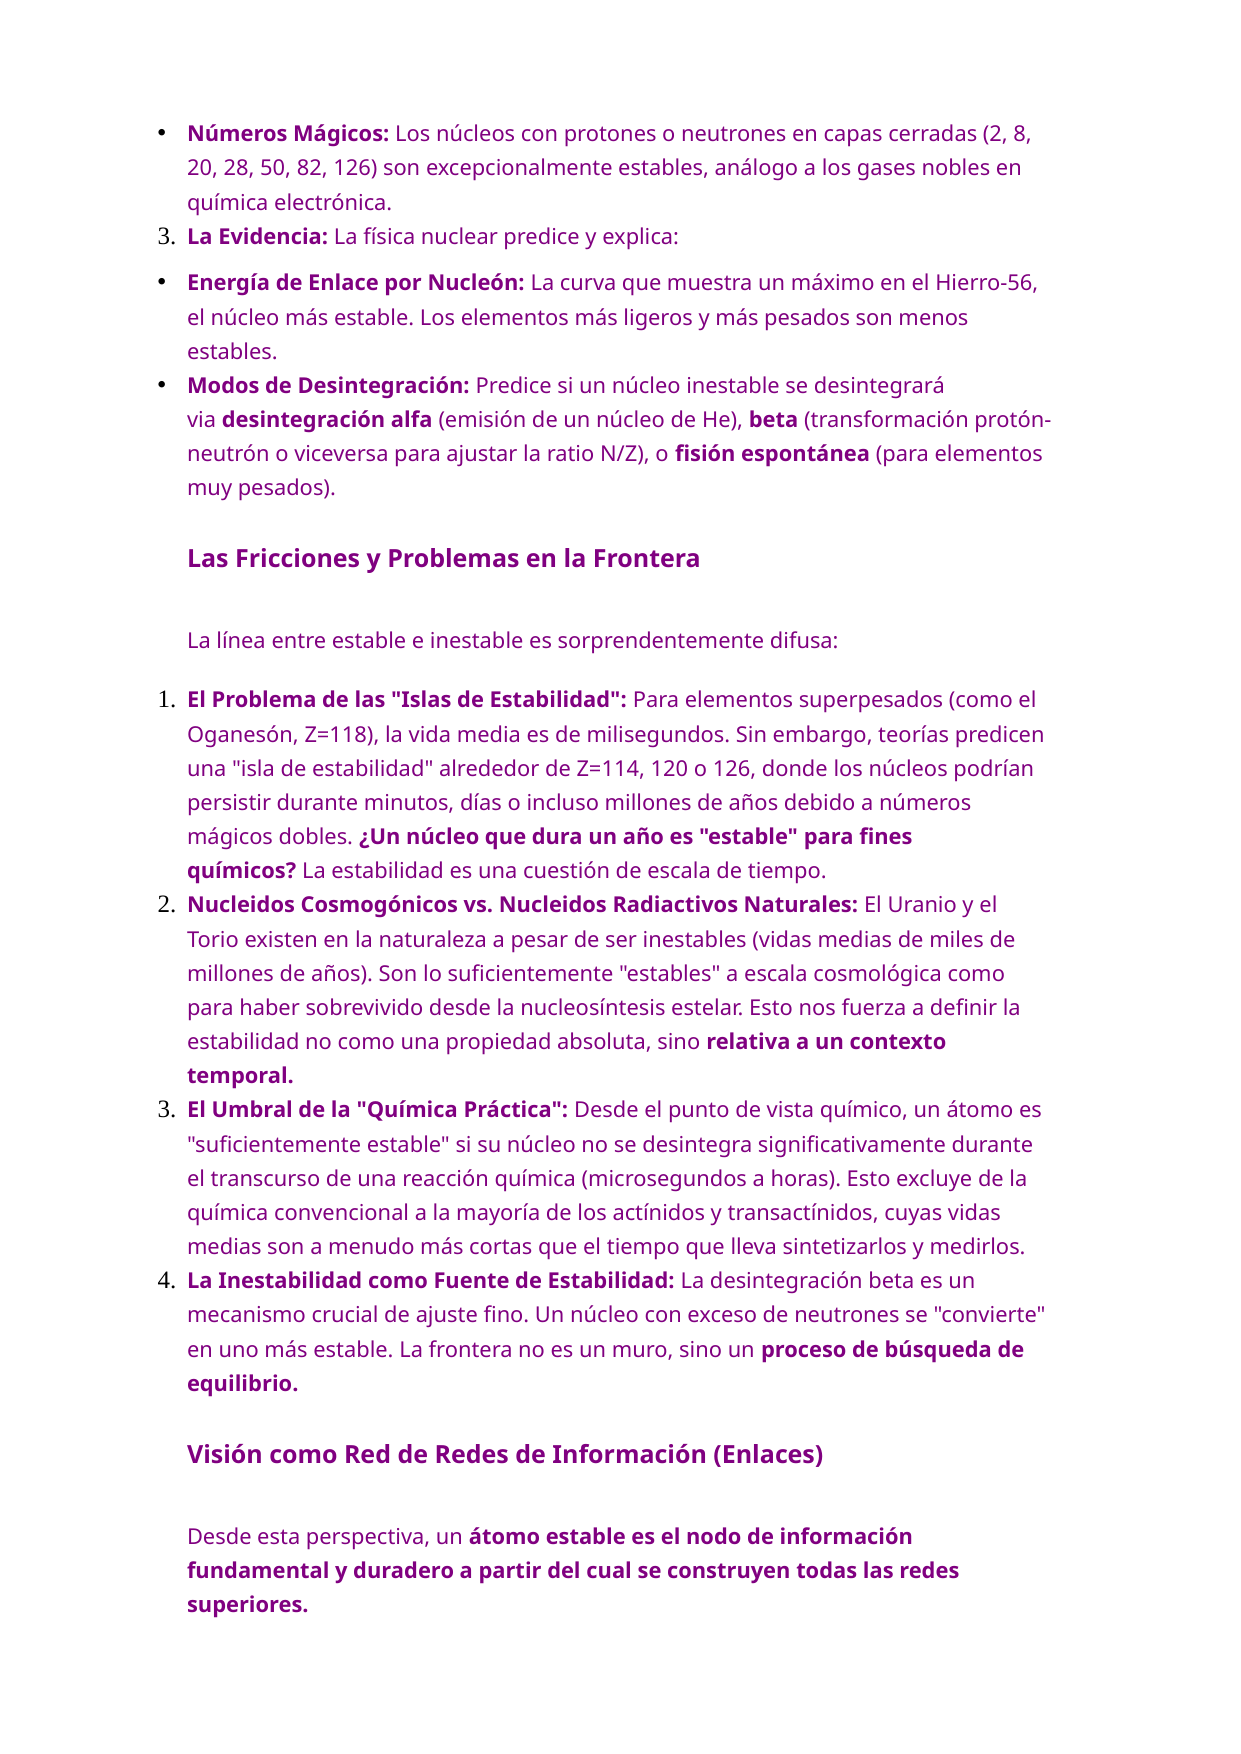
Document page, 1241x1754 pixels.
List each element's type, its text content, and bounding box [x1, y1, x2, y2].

subtitle Visión como Red de Redes de Información (Enlaces) [187, 1427, 1053, 1471]
subtitle Las Fricciones y Problemas en la Frontera [187, 531, 1053, 575]
list El Umbral de la "Química Práctica": Desde el punto de vista químico, un átomo es "suficientemente estable" si su núcleo no se desintegra significativamente durante el transcurso de una reacción química (microsegundos a horas). Esto excluye de la química convencional a la mayoría de los actínidos y transactínidos, cuyas vidas medias son a menudo más cortas que el tiempo que lleva sintetizarlos y medirlos. [187, 1094, 1053, 1261]
list Modos de Desintegración: Predice si un núcleo inestable se desintegrará via desintegración alfa (emisión de un núcleo de He), beta (transformación protón-neutrón o viceversa para ajustar la ratio N/Z), o fisión espontánea (para elementos muy pesados). [187, 370, 1053, 502]
text Desde esta perspectiva, un átomo estable es el nodo de información fundamental y duradero a partir del cual se construyen todas las redes superiores. [187, 1521, 1053, 1619]
list Energía de Enlace por Nucleón: La curva que muestra un máximo en el Hierro-56, el núcleo más estable. Los elementos más ligeros y más pesados son menos estables. [187, 267, 1053, 365]
list La Inestabilidad como Fuente de Estabilidad: La desintegración beta es un mecanismo crucial de ajuste fino. Un núcleo con exceso de neutrones se "convierte" en uno más estable. La frontera no es un muro, sino un proceso de búsqueda de equilibrio. [187, 1265, 1053, 1397]
list La Evidencia: La física nuclear predice y explica: [187, 221, 1053, 250]
list Nucleidos Cosmogónicos vs. Nucleidos Radiactivos Naturales: El Uranio y el Torio existen en la naturaleza a pesar de ser inestables (vidas medias de miles de millones de años). Son lo suficientemente "estables" a escala cosmológica como para haber sobrevivido desde la nucleosíntesis estelar. Esto nos fuerza a definir la estabilidad no como una propiedad absoluta, sino relativa a un contexto temporal. [187, 889, 1053, 1090]
list Números Mágicos: Los núcleos con protones o neutrones en capas cerradas (2, 8, 20, 28, 50, 82, 126) son excepcionalmente estables, análogo a los gases nobles en química electrónica. [187, 118, 1053, 216]
list El Problema de las "Islas de Estabilidad": Para elementos superpesados (como el Oganesón, Z=118), la vida media es de milisegundos. Sin embargo, teorías predicen una "isla de estabilidad" alrededor de Z=114, 120 o 126, donde los núcleos podrían persistir durante minutos, días o incluso millones de años debido a números mágicos dobles. ¿Un núcleo que dura un año es "estable" para fines químicos? La estabilidad es una cuestión de escala de tiempo. [187, 684, 1053, 885]
text La línea entre estable e inestable es sorprendentemente difusa: [187, 625, 1053, 655]
